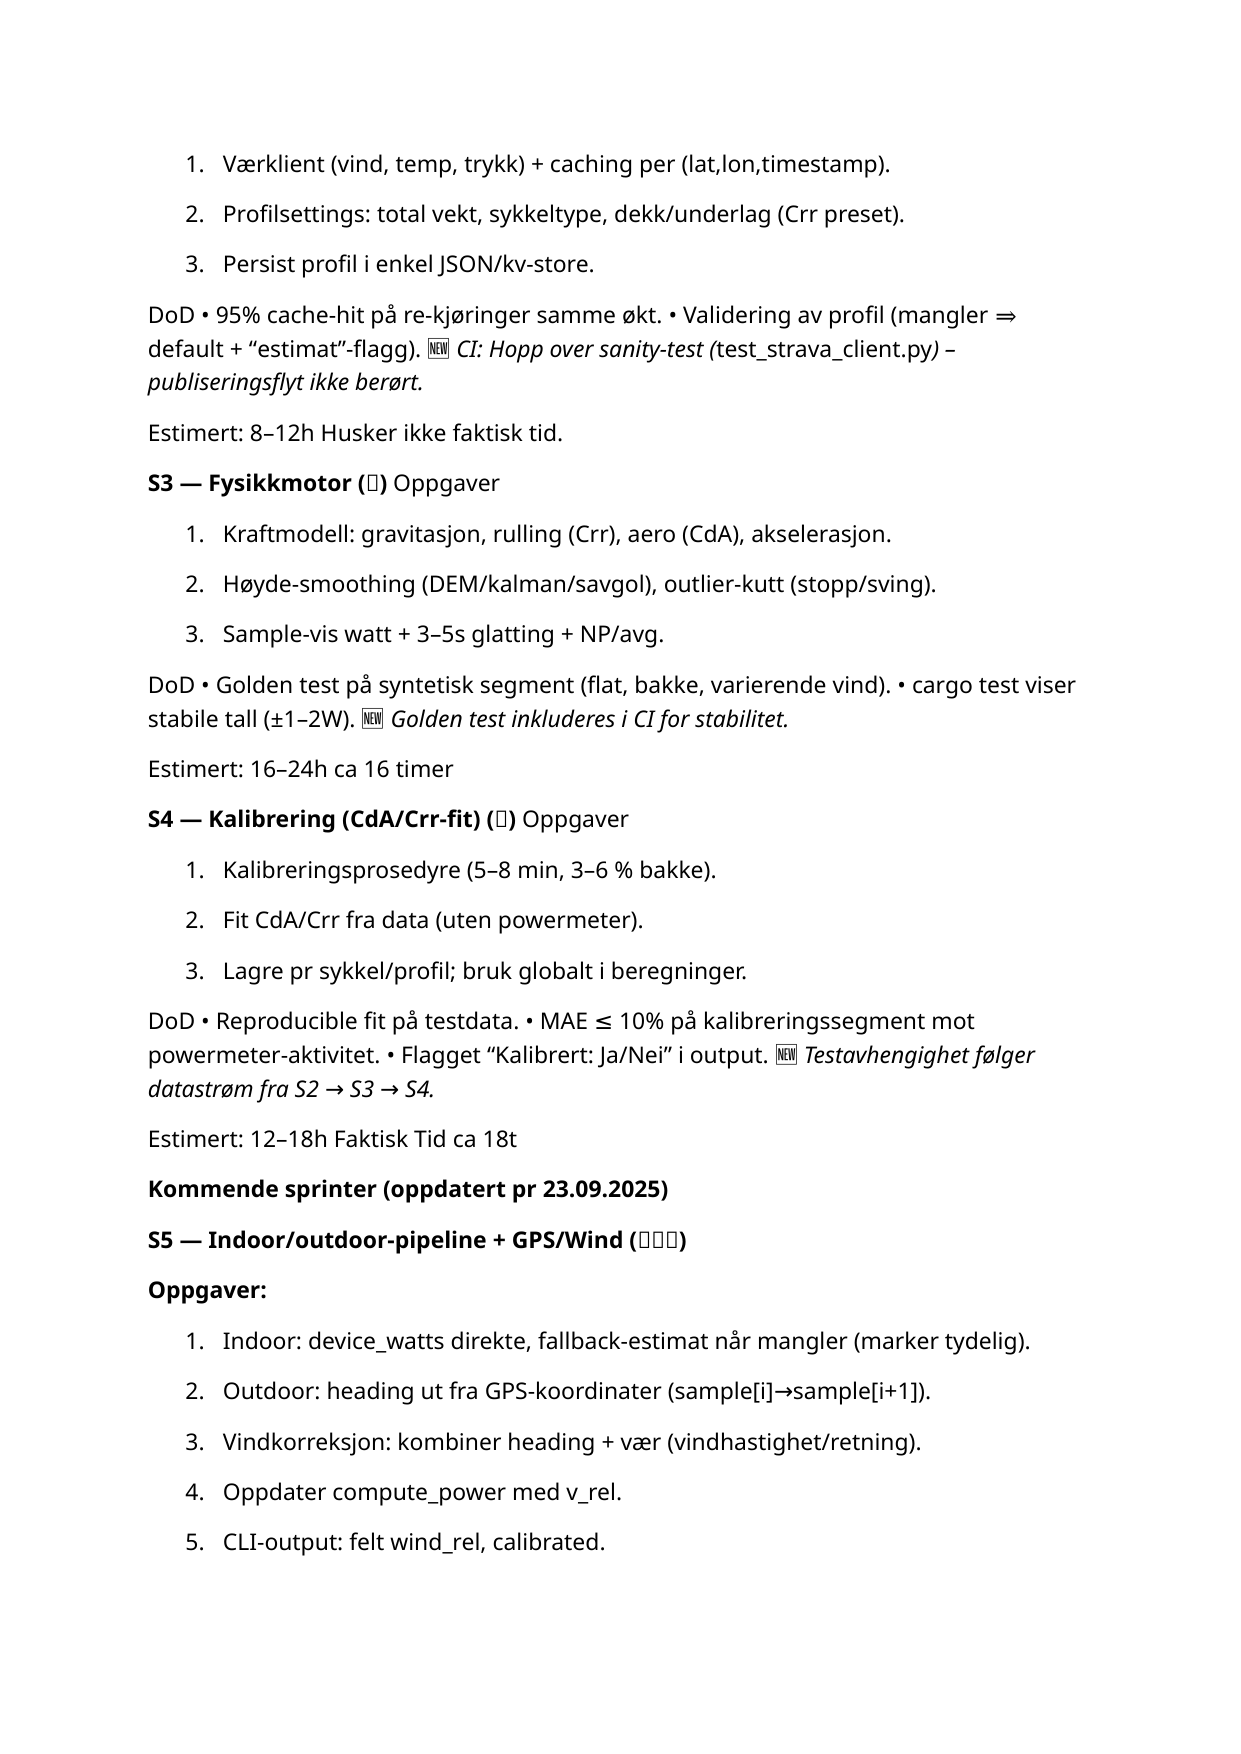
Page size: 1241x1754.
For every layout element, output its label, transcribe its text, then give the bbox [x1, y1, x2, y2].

list Indoor: device_watts direkte, fallback-estimat når mangler (marker tydelig). [185, 1325, 1093, 1356]
list Værklient (vind, temp, trykk) + caching per (lat,lon,timestamp). [185, 148, 1093, 179]
list Profilsettings: total vekt, sykkeltype, dekk/underlag (Crr preset). [185, 198, 1093, 229]
text S5 — Indoor/outdoor-pipeline + GPS/Wind (🧪🧭💨) [148, 1224, 1093, 1255]
text Oppgaver: [148, 1274, 1093, 1306]
text DoD • Golden test på syntetisk segment (flat, bakke, varierende vind). • cargo test viser stabile tall (±1–2W). 🆕 Golden test inkluderes i CI for stabilitet. [148, 669, 1093, 734]
list Outdoor: heading ut fra GPS-koordinater (sample[i]→sample[i+1]). [185, 1375, 1093, 1406]
text S4 — Kalibrering (CdA/Crr-fit) (🎯) Oppgaver [148, 803, 1093, 835]
text DoD • Reproducible fit på testdata. • MAE ≤ 10% på kalibreringssegment mot powermeter-aktivitet. • Flagget “Kalibrert: Ja/Nei” i output. 🆕 Testavhengighet følger datastrøm fra S2 → S3 → S4. [148, 1005, 1093, 1104]
list Høyde-smoothing (DEM/kalman/savgol), outlier-kutt (stopp/sving). [185, 568, 1093, 599]
list Lagre pr sykkel/profil; bruk globalt i beregninger. [185, 955, 1093, 986]
list Sample-vis watt + 3–5s glatting + NP/avg. [185, 618, 1093, 650]
text S3 — Fysikkmotor (🚴) Oppgaver [148, 467, 1093, 498]
list Fit CdA/Crr fra data (uten powermeter). [185, 904, 1093, 936]
list Oppdater compute_power med v_rel. [185, 1476, 1093, 1507]
text Kommende sprinter (oppdatert pr 23.09.2025) [148, 1173, 1093, 1205]
list Vindkorreksjon: kombiner heading + vær (vindhastighet/retning). [185, 1426, 1093, 1457]
text Estimert: 12–18h Faktisk Tid ca 18t [148, 1123, 1093, 1154]
text Estimert: 16–24h ca 16 timer [148, 753, 1093, 784]
list Kalibreringsprosedyre (5–8 min, 3–6 % bakke). [185, 854, 1093, 885]
list CLI-output: felt wind_rel, calibrated. [185, 1526, 1093, 1558]
text DoD • 95% cache-hit på re-kjøringer samme økt. • Validering av profil (mangler ⇒ default + “estimat”-flagg). 🆕 CI: Hopp over sanity-test (test_strava_client.py) – publiseringsflyt ikke berørt. [148, 299, 1093, 398]
text Estimert: 8–12h Husker ikke faktisk tid. [148, 417, 1093, 448]
list Persist profil i enkel JSON/kv-store. [185, 248, 1093, 280]
list Kraftmodell: gravitasjon, rulling (Crr), aero (CdA), akselerasjon. [185, 518, 1093, 549]
